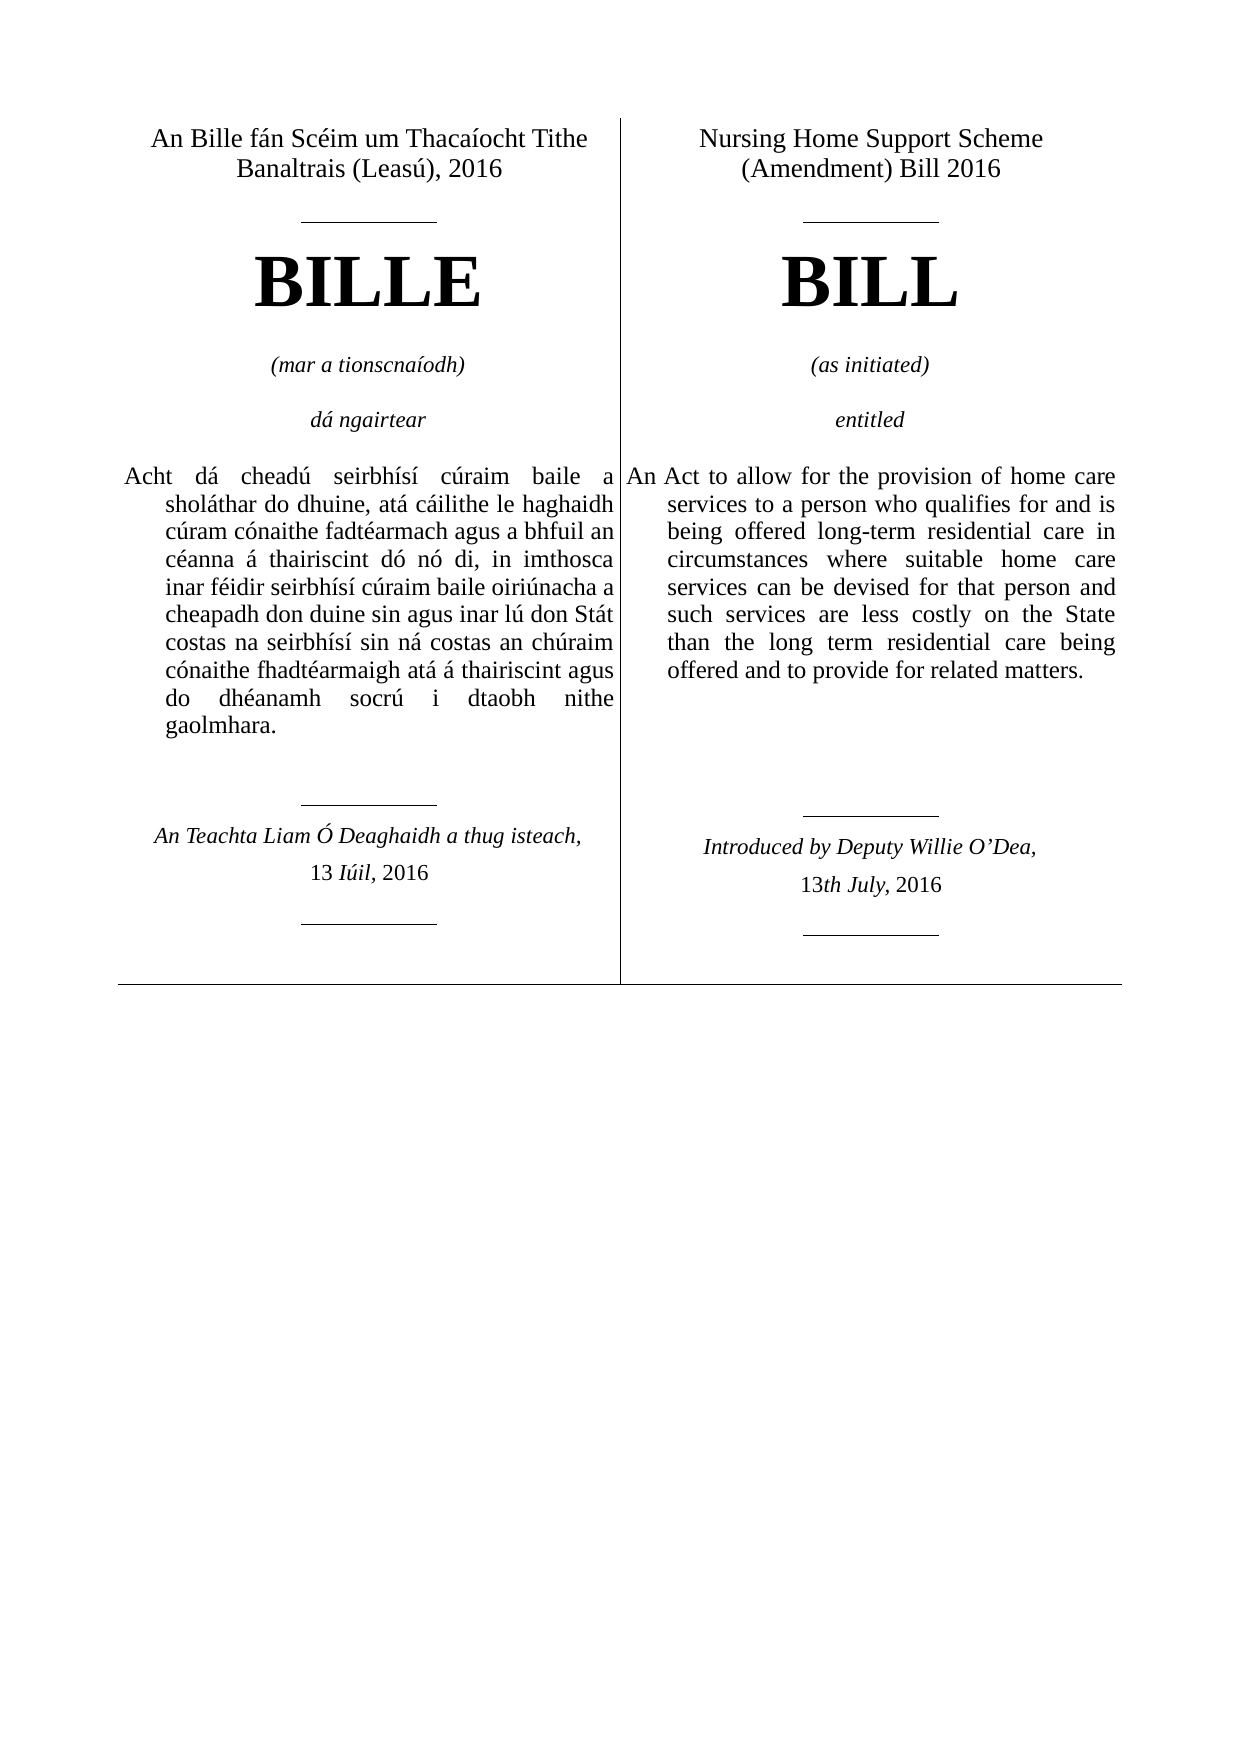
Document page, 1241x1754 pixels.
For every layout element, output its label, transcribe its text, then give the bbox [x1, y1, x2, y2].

table_header An Bille fán Scéim um Thacaíocht Tithe Banaltrais (Leasú), 2016 BILLE (mar a tionscnaíodh) dá ngairtear Acht dá cheadú seirbhísí cúraim baile a sholáthar do dhuine, atá cáilithe le haghaidh cúram cónaithe fadtéarmach agus a bhfuil an céanna á thairiscint dó nó di, in imthosca inar féidir seirbhísí cúraim baile oiriúnacha a cheapadh don duine sin agus inar lú don Stát costas na seirbhísí sin ná costas an chúraim cónaithe fhadtéarmaigh atá á thairiscint agus do dhéanamh socrú i dtaobh nithe gaolmhara. An Teachta Liam Ó Deaghaidh a thug isteach, 13 Iúil, 2016 [118, 118, 620, 984]
table_header Nursing Home Support Scheme (Amendment) Bill 2016 BILL (as initiated) entitled An Act to allow for the provision of home care services to a person who qualifies for and is being offered long-term residential care in circumstances where suitable home care services can be devised for that person and such services are less costly on the State than the long term residential care being offered and to provide for related matters. Introduced by Deputy Willie O’Dea, 13th July, 2016 [621, 118, 1122, 984]
